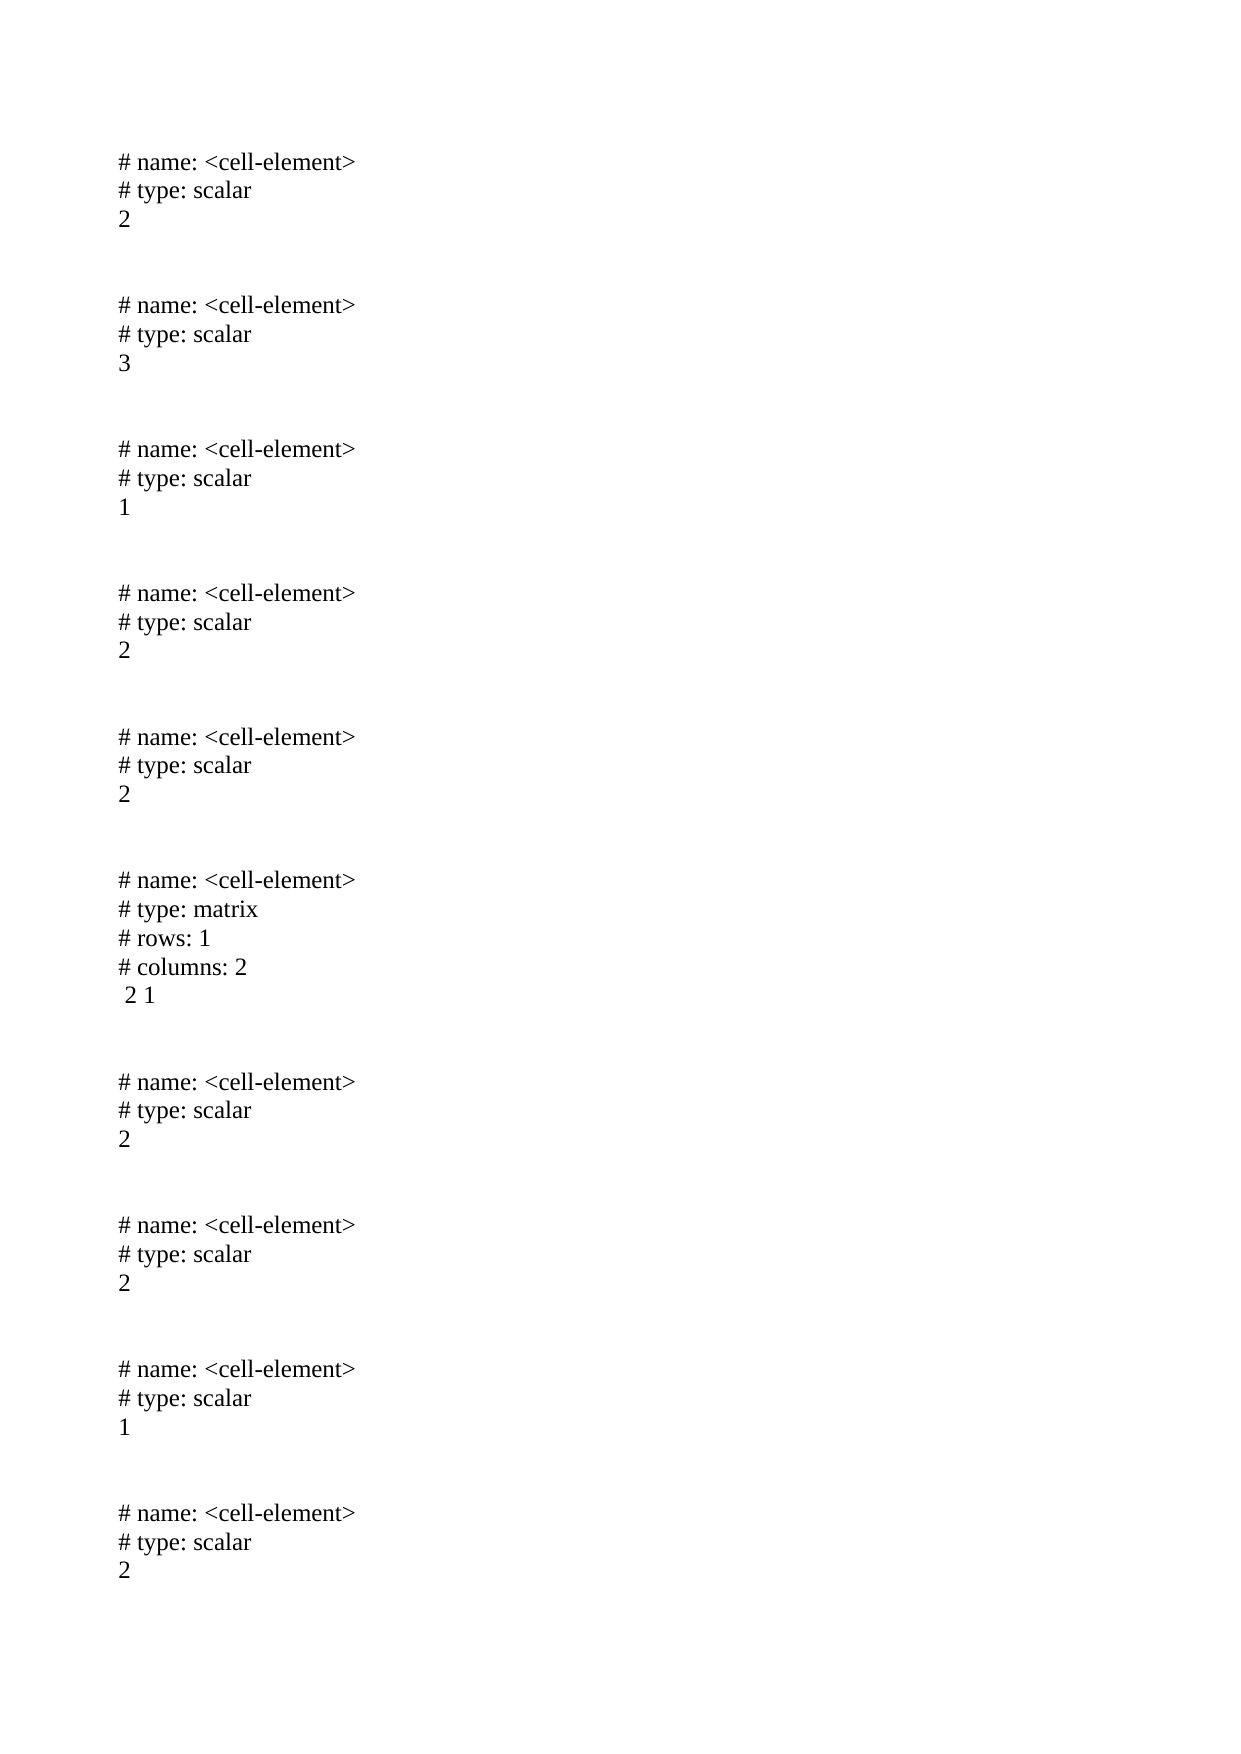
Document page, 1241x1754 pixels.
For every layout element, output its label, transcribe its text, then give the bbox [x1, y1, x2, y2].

text 2 [118, 1124, 1122, 1153]
text 1 [118, 1412, 1122, 1441]
text # name: <cell-element> [118, 291, 1122, 319]
text # name: <cell-element> [118, 1211, 1122, 1239]
text # type: matrix [118, 894, 1122, 923]
text # name: <cell-element> [118, 147, 1122, 176]
text # type: scalar [118, 319, 1122, 348]
text 2 [118, 1268, 1122, 1297]
text # type: scalar [118, 176, 1122, 204]
text # type: scalar [118, 607, 1122, 636]
text # name: <cell-element> [118, 1354, 1122, 1383]
text 2 [118, 1556, 1122, 1584]
text # name: <cell-element> [118, 578, 1122, 607]
text # type: scalar [118, 751, 1122, 779]
text # name: <cell-element> [118, 1067, 1122, 1096]
text # type: scalar [118, 1527, 1122, 1556]
text # name: <cell-element> [118, 1498, 1122, 1527]
text # type: scalar [118, 463, 1122, 492]
text 2 [118, 204, 1122, 233]
text # columns: 2 [118, 952, 1122, 981]
text 3 [118, 348, 1122, 377]
text 2 [118, 636, 1122, 664]
text 2 [118, 779, 1122, 808]
text # rows: 1 [118, 923, 1122, 952]
text 2 1 [118, 981, 1122, 1009]
text 1 [118, 492, 1122, 521]
text # name: <cell-element> [118, 722, 1122, 751]
text # name: <cell-element> [118, 866, 1122, 894]
text # type: scalar [118, 1383, 1122, 1412]
text # name: <cell-element> [118, 434, 1122, 463]
text # type: scalar [118, 1239, 1122, 1268]
text # type: scalar [118, 1096, 1122, 1124]
